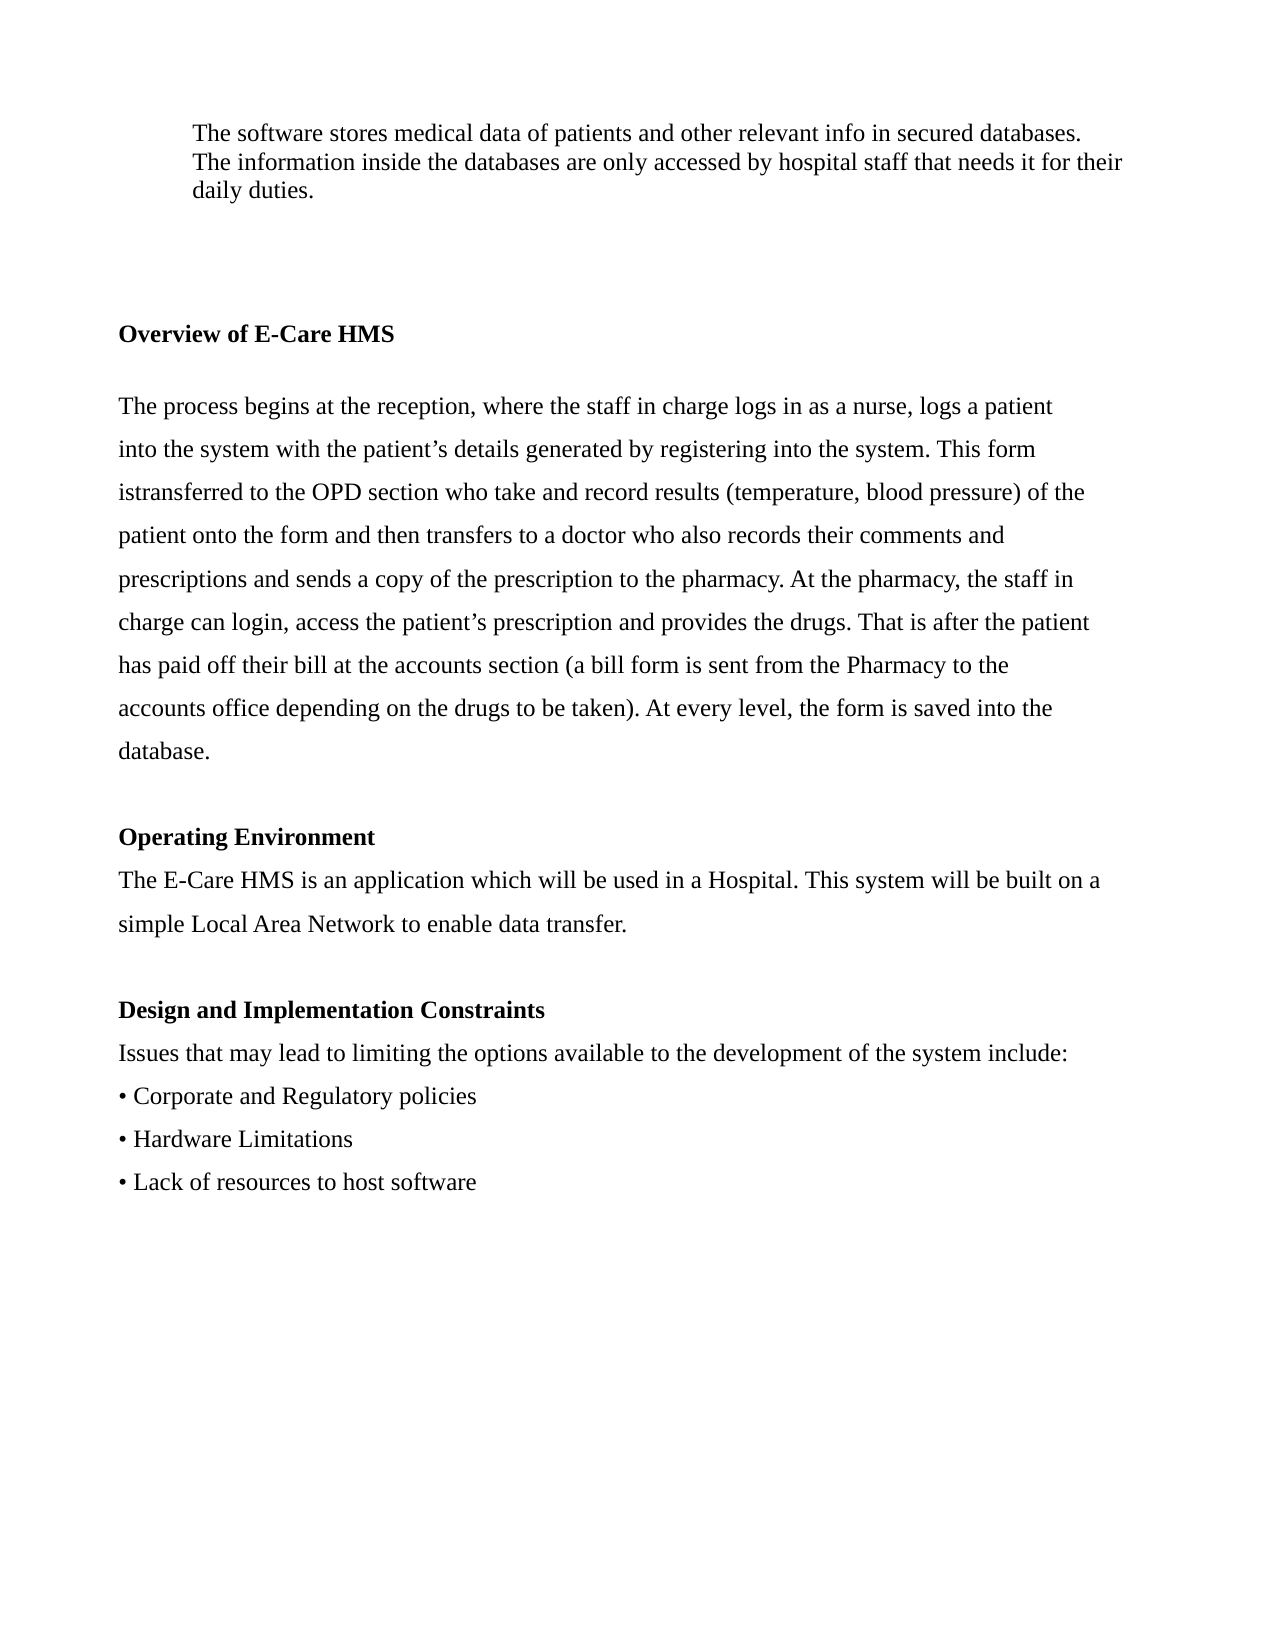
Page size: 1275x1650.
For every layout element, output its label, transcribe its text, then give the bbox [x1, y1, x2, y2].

text database. [118, 736, 1157, 765]
text prescriptions and sends a copy of the prescription to the pharmacy. At the pharmacy, the staff in [118, 564, 1157, 592]
text The E-Care HMS is an application which will be used in a Hospital. This system will be built on a simple Local Area Network to enable data transfer. [118, 866, 1157, 937]
text has paid off their bill at the accounts section (a bill form is sent from the Pharmacy to the [118, 650, 1157, 679]
text • Corporate and Regulatory policies [118, 1081, 1157, 1110]
text into the system with the patient’s details generated by registering into the system. This form istransferred to the OPD section who take and record results (temperature, blood pressure) of the [118, 434, 1157, 506]
text Issues that may lead to limiting the options available to the development of the system include: [118, 1038, 1157, 1067]
text Overview of E-Care HMS [118, 319, 1157, 348]
text Design and Implementation Constraints [118, 995, 1157, 1024]
text • Lack of resources to host software [118, 1167, 1157, 1196]
text The process begins at the reception, where the staff in charge logs in as a nurse, logs a patient [118, 391, 1157, 420]
text patient onto the form and then transfers to a doctor who also records their comments and [118, 521, 1157, 549]
text The information inside the databases are only accessed by hospital staff that needs it for their daily duties. [118, 147, 1157, 204]
text The software stores medical data of patients and other relevant info in secured databases. [118, 118, 1157, 147]
text charge can login, access the patient’s prescription and provides the drugs. That is after the patient [118, 607, 1157, 636]
text • Hardware Limitations [118, 1124, 1157, 1153]
text Operating Environment [118, 822, 1157, 851]
text accounts office depending on the drugs to be taken). At every level, the form is saved into the [118, 693, 1157, 722]
